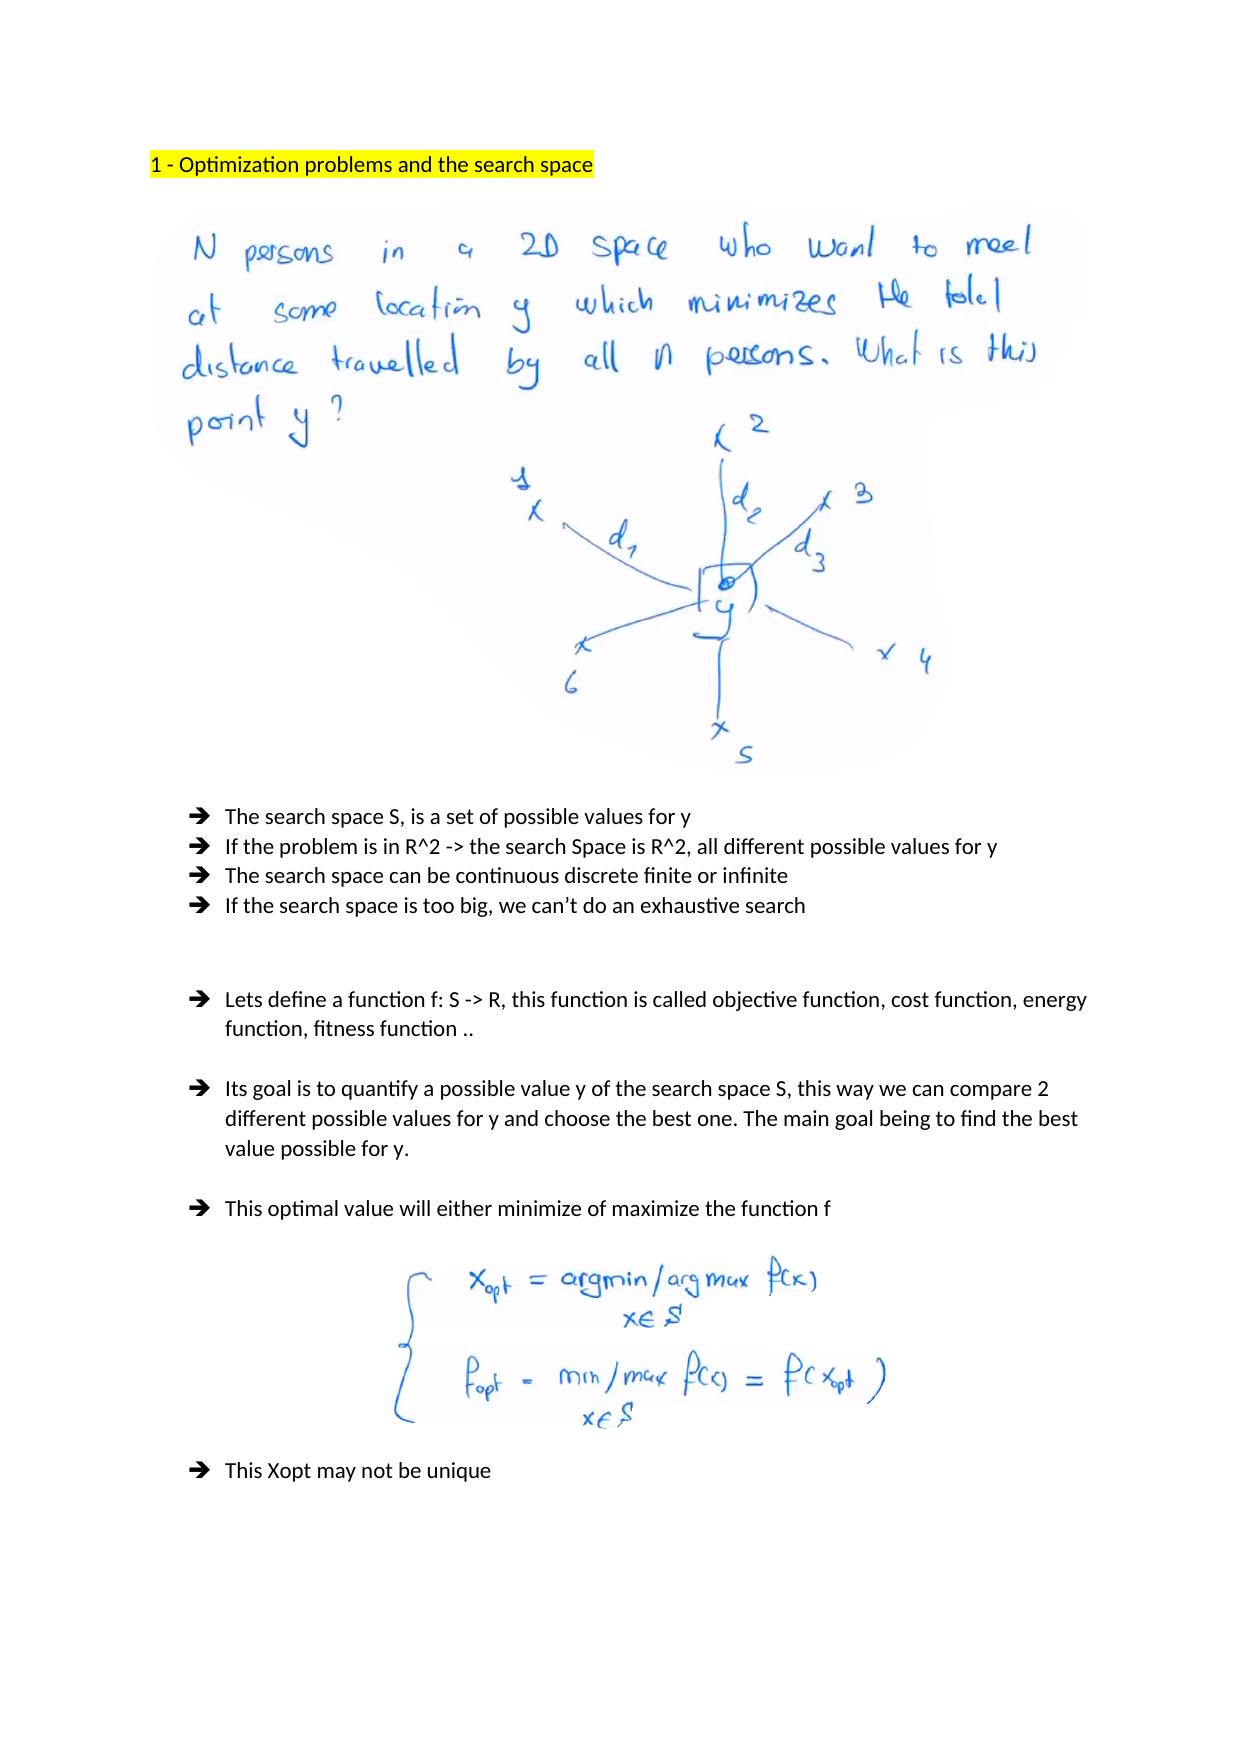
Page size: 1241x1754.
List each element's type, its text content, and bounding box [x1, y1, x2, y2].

list Lets define a function f: S -> R, this function is called objective function, cost function, energy function, fitness function .. [187, 985, 1090, 1043]
text 1 - Optimization problems and the search space [150, 150, 1090, 178]
list The search space S, is a set of possible values for y [187, 802, 1090, 830]
list Its goal is to quantify a possible value y of the search space S, this way we can compare 2 different possible values for y and choose the best one. The main goal being to find the best value possible for y. [187, 1074, 1090, 1162]
list This Xopt may not be unique [187, 1457, 1090, 1485]
list If the search space is too big, we can’t do an exhaustive search [187, 892, 1090, 919]
list The search space can be continuous discrete finite or infinite [187, 862, 1090, 890]
list This optimal value will either minimize of maximize the function f [187, 1194, 1090, 1222]
list If the problem is in R^2 -> the search Space is R^2, all different possible values for y [187, 832, 1090, 860]
